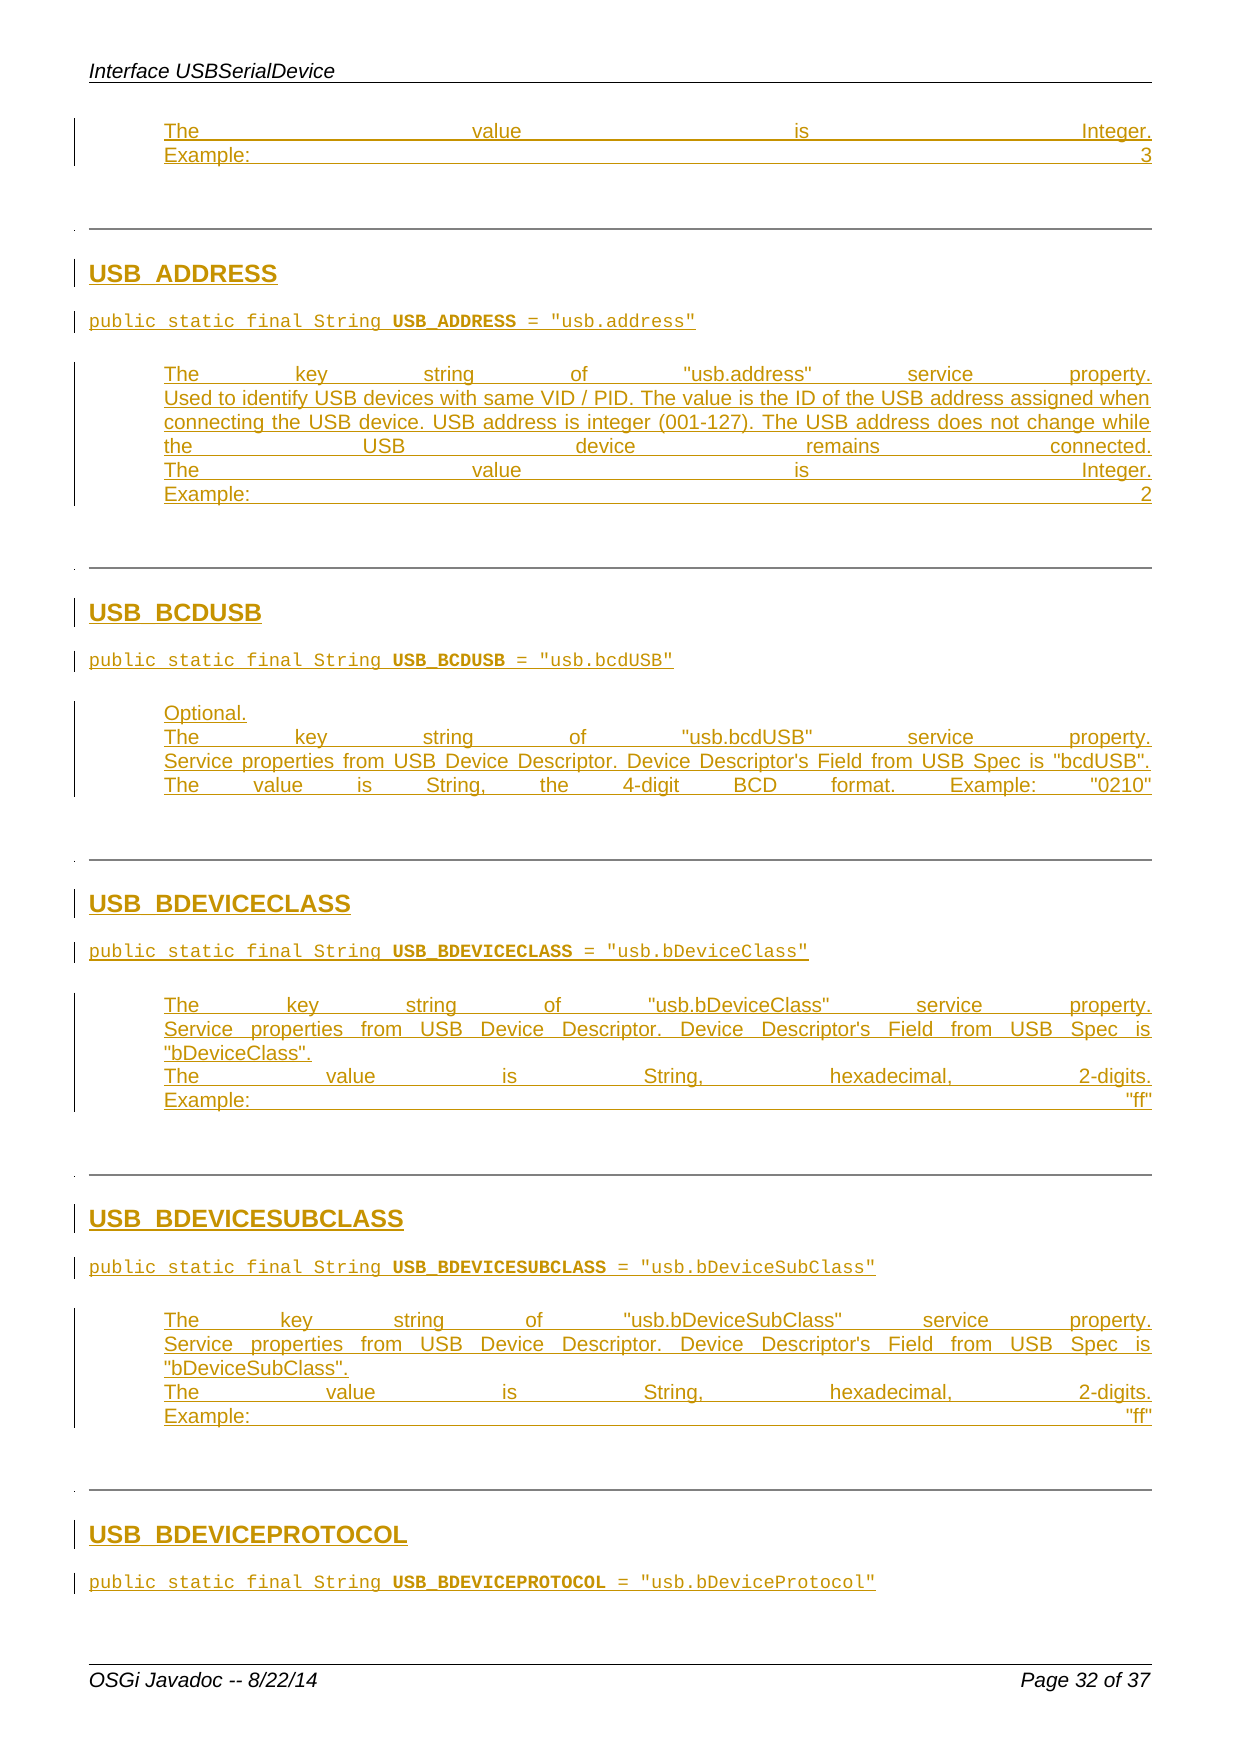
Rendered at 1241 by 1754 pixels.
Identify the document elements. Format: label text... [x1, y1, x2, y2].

text Example: "ff" [163, 1402, 1152, 1425]
text The value is Integer. [163, 456, 1152, 479]
text public static final String USB_BDEVICESUBCLASS = "usb.bDeviceSubClass" [88, 1257, 1152, 1279]
text Used to identify USB devices with same VID / PID. The value is the ID of the USB address assigned when connecting the USB device. USB address is integer (001-127). The USB address does not change while the USB device remains connected. [163, 384, 1152, 455]
text Optional. The key string of "usb.bcdUSB" service property. [163, 701, 1152, 746]
text public static final String USB_BDEVICEPROTOCOL = "usb.bDeviceProtocol" [88, 1573, 1152, 1594]
text "bDeviceClass". The value is String, hexadecimal, 2-digits. [163, 1038, 1152, 1085]
text Example: 3 [163, 140, 1152, 163]
subtitle USB_BDEVICECLASS [88, 889, 1152, 918]
text Service properties from USB Device Descriptor. Device Descriptor's Field from USB Spec is [163, 1330, 1152, 1353]
text "bDeviceSubClass". The value is String, hexadecimal, 2-digits. [163, 1354, 1152, 1401]
text Example: 2 [163, 480, 1152, 503]
text public static final String USB_BDEVICECLASS = "usb.bDeviceClass" [88, 942, 1152, 963]
text [163, 1426, 1152, 1452]
text Service properties from USB Device Descriptor. Device Descriptor's Field from USB Spec is "bcdUSB". The value is String, the 4-digit BCD format. Example: "0210" [163, 747, 1152, 794]
text The key string of "usb.bDeviceSubClass" service property. [163, 1308, 1152, 1329]
text [163, 1110, 1152, 1136]
text The key string of "usb.bDeviceClass" service property. [163, 992, 1152, 1013]
subtitle USB_BCDUSB [88, 598, 1152, 627]
text [163, 795, 1152, 821]
subtitle USB_ADDRESS [88, 258, 1152, 287]
text Service properties from USB Device Descriptor. Device Descriptor's Field from USB Spec is [163, 1014, 1152, 1037]
text [163, 504, 1152, 529]
text public static final String USB_BCDUSB = "usb.bcdUSB" [88, 651, 1152, 672]
subtitle USB_BDEVICESUBCLASS [88, 1204, 1152, 1233]
text Example: "ff" [163, 1086, 1152, 1109]
subtitle USB_BDEVICEPROTOCOL [88, 1520, 1152, 1548]
text The value is Integer. [163, 118, 1152, 139]
text [163, 164, 1152, 190]
text public static final String USB_ADDRESS = "usb.address" [88, 311, 1152, 333]
text The key string of "usb.address" service property. [163, 362, 1152, 383]
